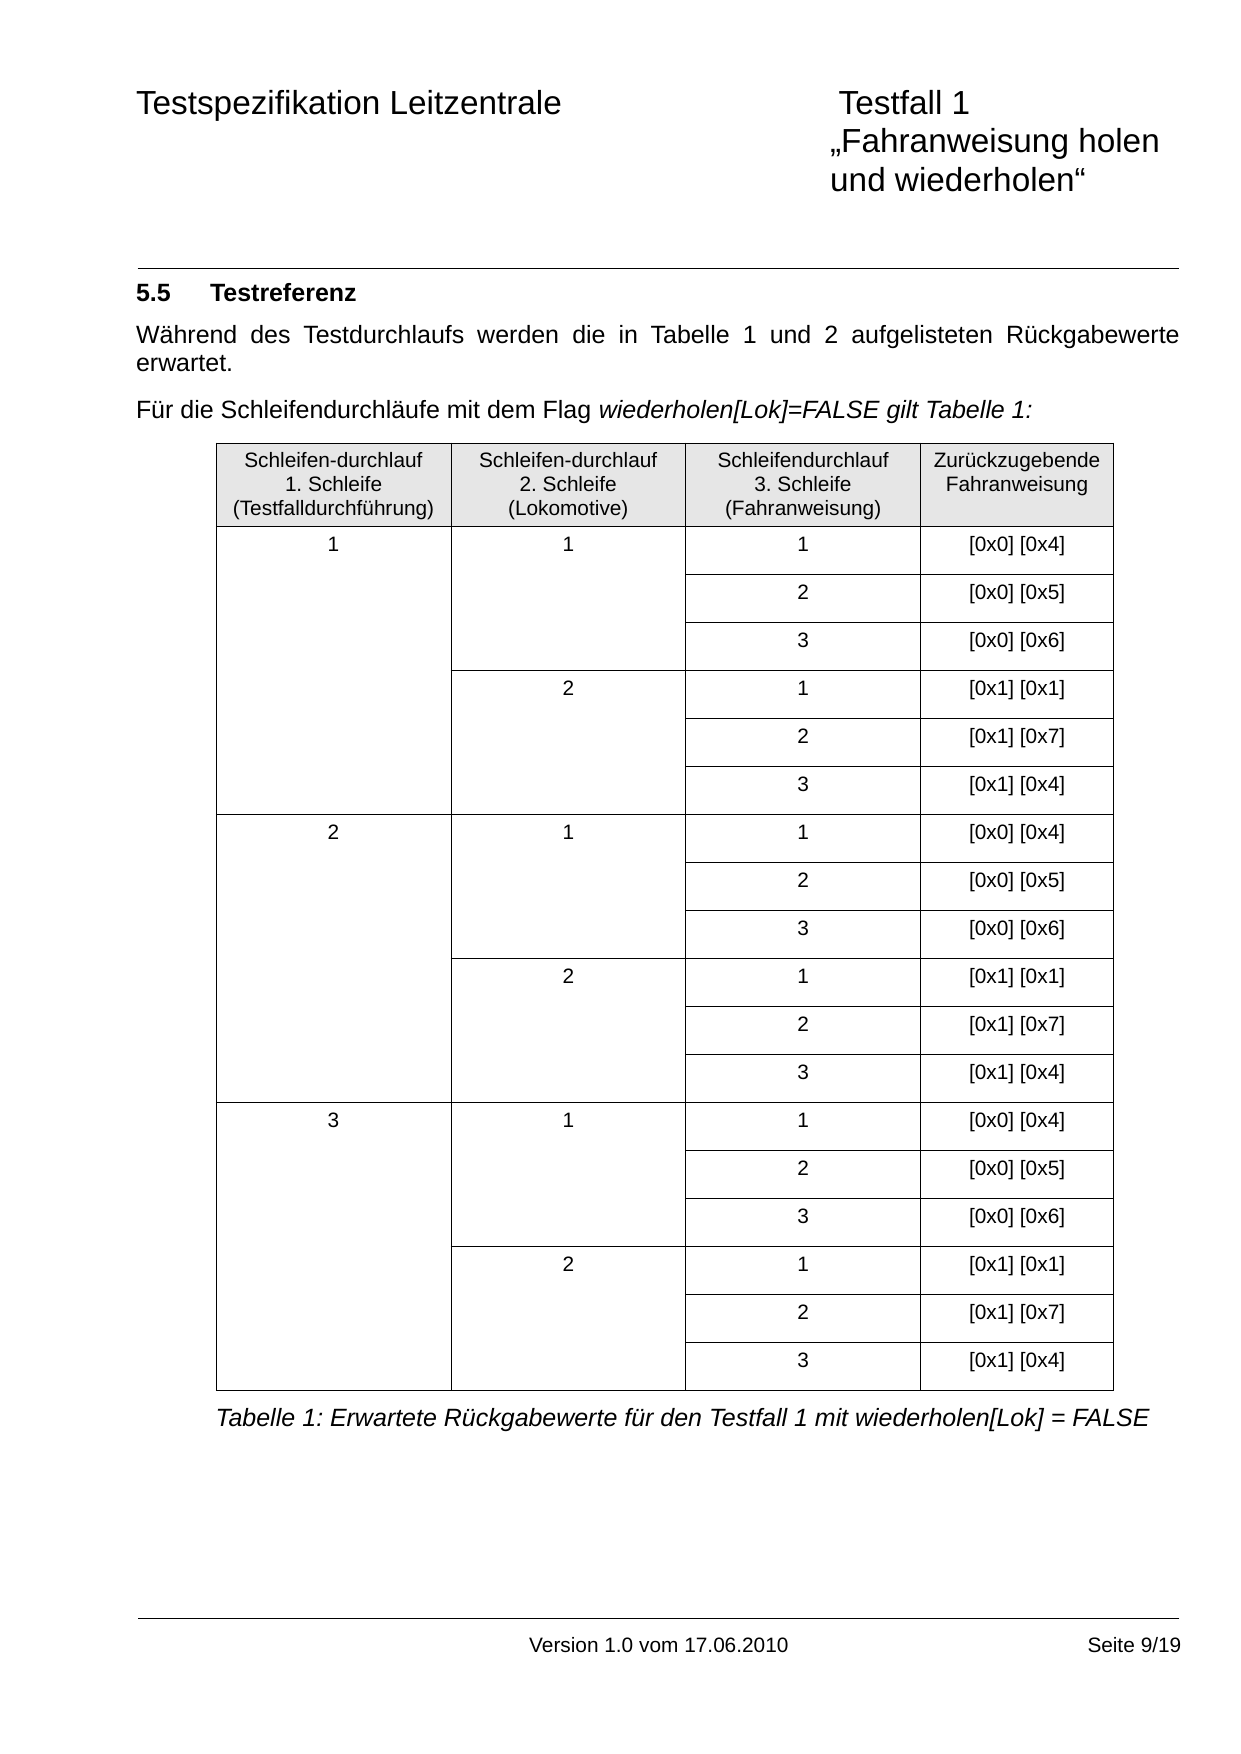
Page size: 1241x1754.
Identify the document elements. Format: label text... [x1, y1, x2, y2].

table_cell 2 [686, 1151, 920, 1198]
table_cell [0x0] [0x4] [921, 815, 1113, 862]
table_cell 3 [686, 1199, 920, 1246]
table_cell [0x1] [0x1] [921, 959, 1113, 1006]
text Für die Schleifendurchläufe mit dem Flag wiederholen[Lok]=FALSE gilt Tabelle 1: [136, 395, 1181, 424]
table_cell [0x1] [0x4] [921, 767, 1113, 814]
table_cell [0x0] [0x5] [921, 1151, 1113, 1198]
table_cell [0x1] [0x4] [921, 1055, 1113, 1102]
table_cell [0x1] [0x7] [921, 1295, 1113, 1342]
table_cell 1 [217, 527, 451, 814]
table_cell 1 [686, 671, 920, 718]
table_cell [0x0] [0x5] [921, 575, 1113, 622]
table_header Zurückzugebende Fahranweisung [921, 444, 1113, 526]
table_cell [0x0] [0x6] [921, 1199, 1113, 1246]
table_cell 1 [452, 1103, 685, 1246]
table_cell 1 [452, 527, 685, 670]
table_cell 3 [686, 767, 920, 814]
table_cell 1 [686, 815, 920, 862]
subtitle Testreferenz [136, 289, 1181, 307]
table_cell [0x0] [0x5] [921, 863, 1113, 910]
table_header Schleifen-durchlauf 1. Schleife (Testfalldurchführung) [217, 444, 451, 526]
table_cell [0x1] [0x7] [921, 719, 1113, 766]
table_cell 3 [686, 911, 920, 958]
table_cell 1 [686, 959, 920, 1006]
table_cell 3 [686, 623, 920, 670]
table_cell 3 [686, 1055, 920, 1102]
table_header Schleifen-durchlauf 2. Schleife (Lokomotive) [452, 444, 685, 526]
table_cell 2 [686, 1295, 920, 1342]
table_header Schleifendurchlauf 3. Schleife (Fahranweisung) [686, 444, 920, 526]
table_cell 2 [217, 815, 451, 1102]
table_cell 3 [686, 1343, 920, 1390]
table_cell 3 [217, 1103, 451, 1390]
text Während des Testdurchlaufs werden die in Tabelle 1 und 2 aufgelisteten Rückgabewerte erwartet. [136, 319, 1181, 377]
table_cell 2 [686, 575, 920, 622]
table_cell [0x0] [0x6] [921, 623, 1113, 670]
table_cell [0x1] [0x7] [921, 1007, 1113, 1054]
table_cell [0x0] [0x4] [921, 1103, 1113, 1150]
table_cell 1 [686, 527, 920, 574]
table_cell 2 [452, 959, 685, 1102]
table_cell 2 [686, 719, 920, 766]
table_cell 1 [452, 815, 685, 958]
table_cell [0x1] [0x4] [921, 1343, 1113, 1390]
table_cell [0x0] [0x6] [921, 911, 1113, 958]
table_cell [0x0] [0x4] [921, 527, 1113, 574]
table_cell 2 [452, 671, 685, 814]
table_cell [0x1] [0x1] [921, 671, 1113, 718]
table_cell 2 [686, 1007, 920, 1054]
table_cell 2 [686, 863, 920, 910]
table_cell 1 [686, 1247, 920, 1294]
table_cell 2 [452, 1247, 685, 1390]
table_cell [0x1] [0x1] [921, 1247, 1113, 1294]
text Tabelle 1: Erwartete Rückgabewerte für den Testfall 1 mit wiederholen[Lok] = FALSE [215, 1403, 1181, 1432]
table_cell 1 [686, 1103, 920, 1150]
